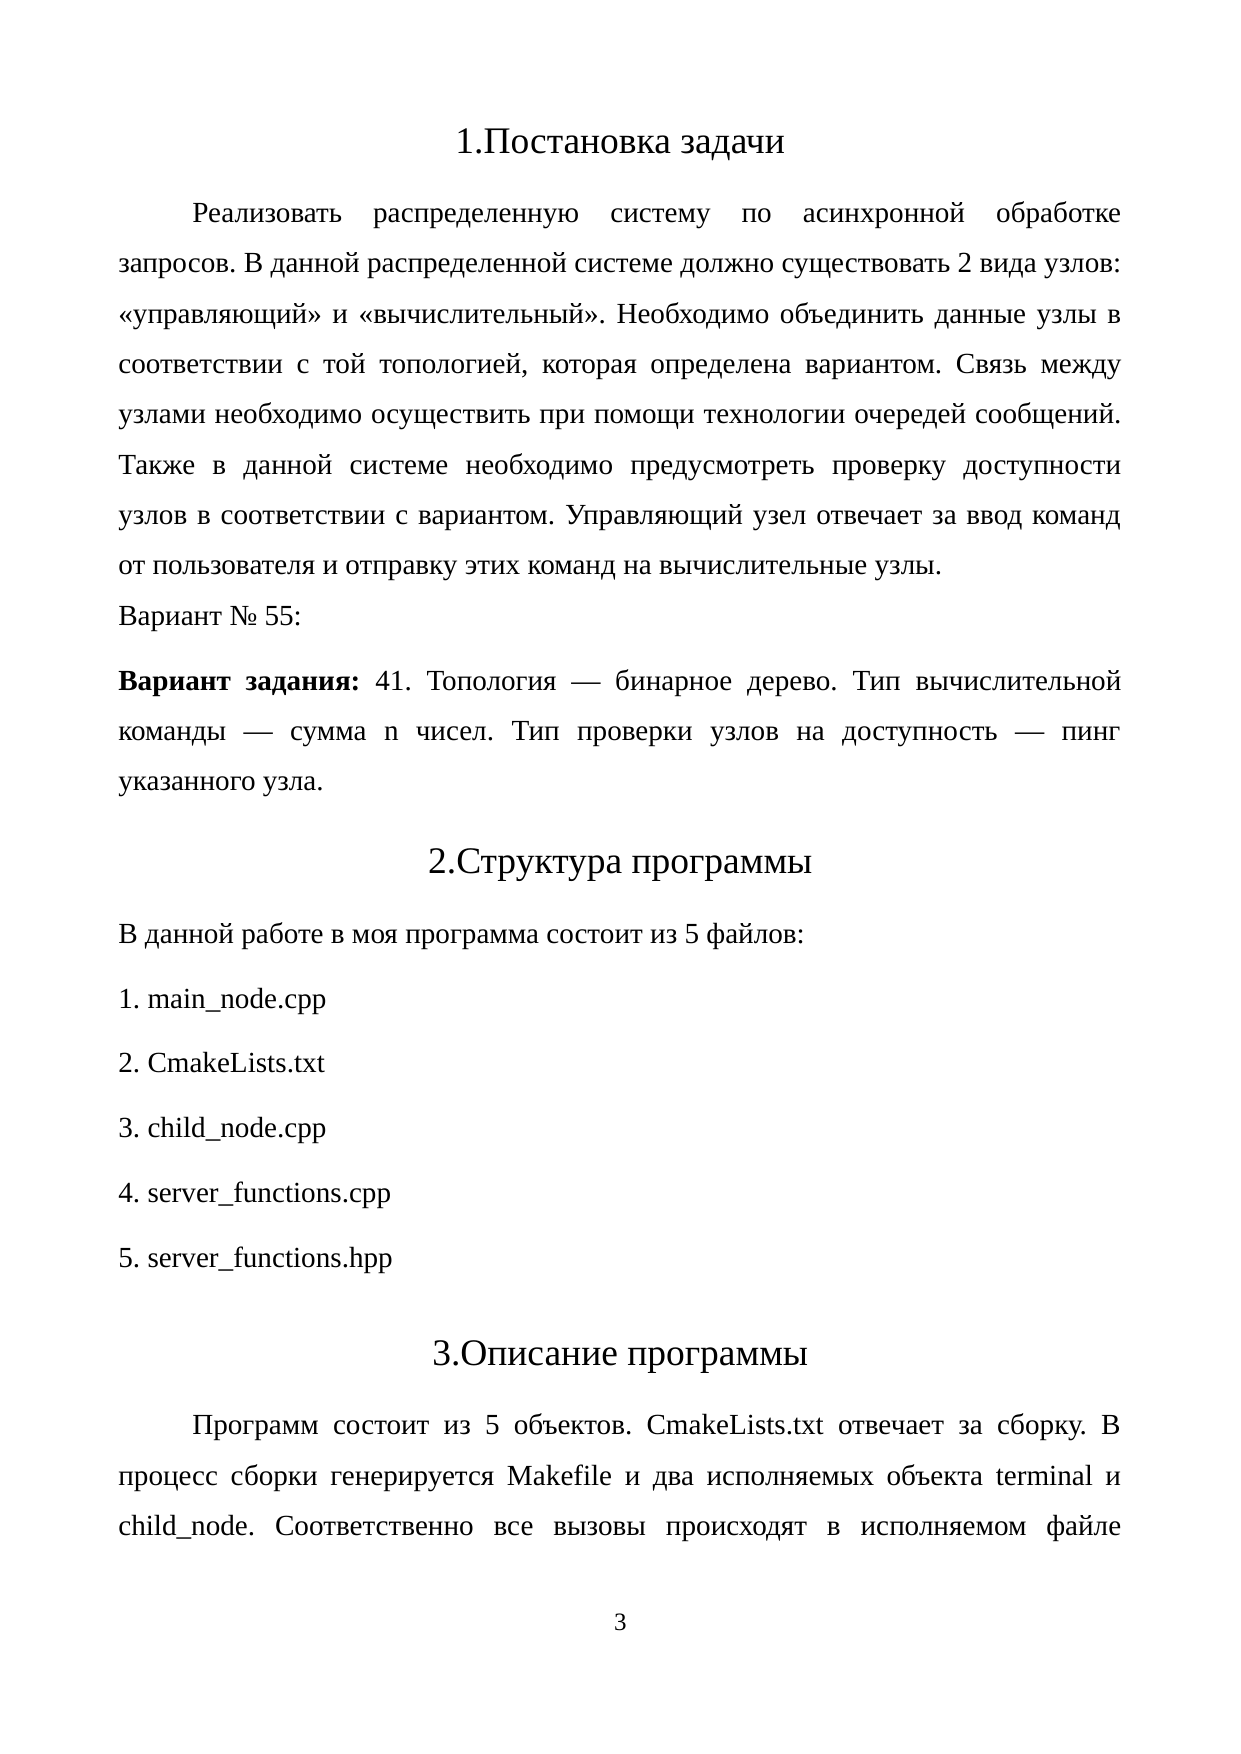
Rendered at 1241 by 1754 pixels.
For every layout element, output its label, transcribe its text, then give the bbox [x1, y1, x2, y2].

text 2. CmakeLists.txt [118, 1046, 1122, 1079]
text Реализовать распределенную систему по асинхронной обработке запросов. В данной распределенной системе должно существовать 2 вида узлов: «управляющий» и «вычислительный». Необходимо объединить данные узлы в соответствии с той топологией, которая определена вариантом. Связь между узлами необходимо осуществить при помощи технологии очередей сообщений. Также в данной системе необходимо предусмотреть проверку доступности узлов в соответствии с вариантом. Управляющий узел отвечает за ввод команд от пользователя и отправку этих команд на вычислительные узлы. [118, 195, 1122, 581]
subtitle 3.Описание программы [118, 1330, 1122, 1373]
subtitle 1.Постановка задачи [118, 118, 1122, 161]
text 3. child_node.cpp [118, 1111, 1122, 1144]
text 1. main_node.cpp [118, 981, 1122, 1014]
text 5. server_functions.hpp [118, 1240, 1122, 1274]
text Вариант № 55: [118, 598, 1122, 631]
subtitle 2.Структура программы [118, 839, 1122, 882]
text В данной работе в моя программа состоит из 5 файлов: [118, 916, 1122, 949]
text 4. server_functions.cpp [118, 1175, 1122, 1209]
text Программ состоит из 5 объектов. CmakeLists.txt отвечает за сборку. В процесс сборки генерируется Makefile и два исполняемых объекта terminal и child_node. Соответственно все вызовы происходят в исполняемом файле [118, 1407, 1122, 1542]
text Вариант задания: 41. Топология — бинарное дерево. Тип вычислительной команды — сумма n чисел. Тип проверки узлов на доступность — пинг указанного узла. [118, 663, 1122, 797]
